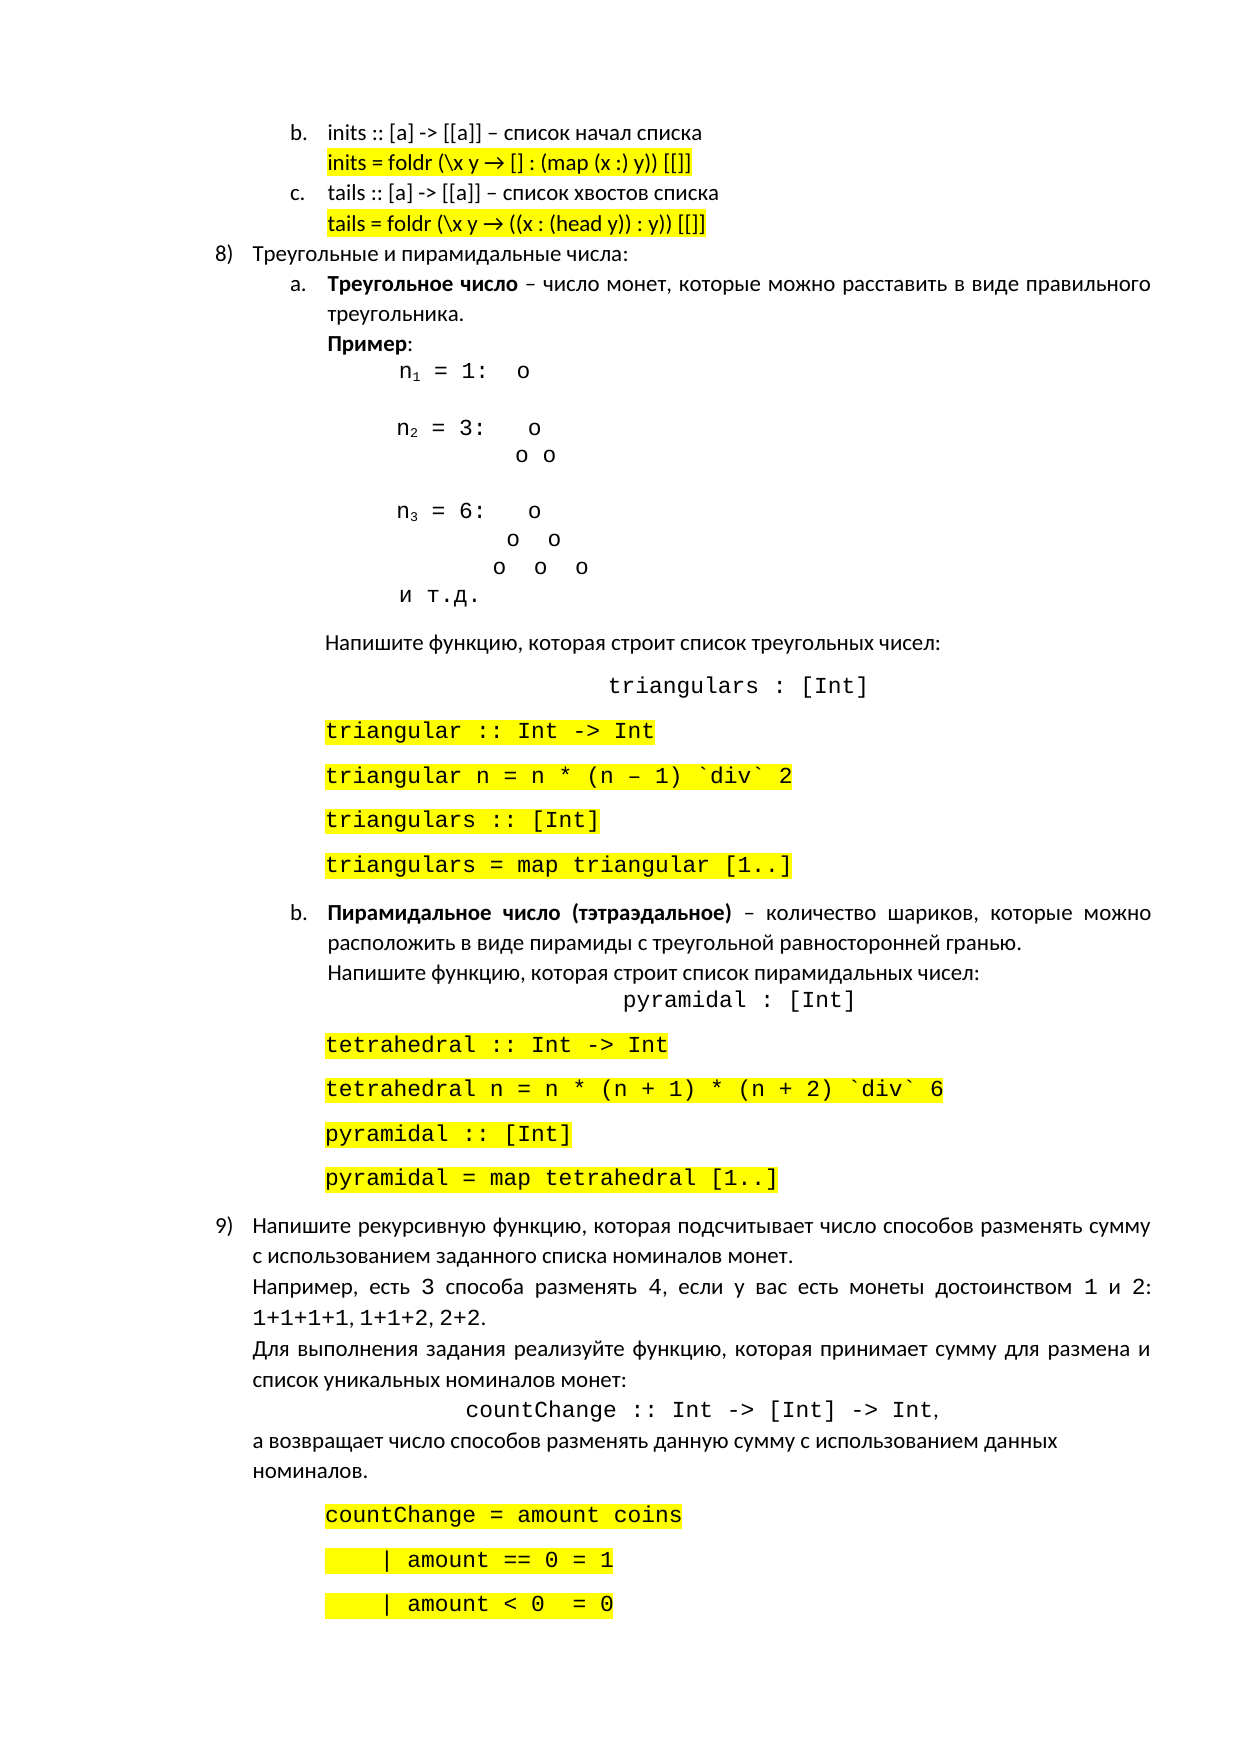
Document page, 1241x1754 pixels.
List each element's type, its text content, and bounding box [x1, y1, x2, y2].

list Пирамидальное число (тэтраэдальное) – количество шариков, которые можно расположить в виде пирамиды с треугольной равносторонней гранью. [290, 898, 1152, 956]
text Напишите функцию, которая строит список треугольных чисел: [177, 628, 1152, 656]
list pyramidal : [Int] [327, 988, 1152, 1014]
text tetrahedral :: Int -> Int [251, 1033, 1152, 1059]
list Треугольное число – число монет, которые можно расставить в виде правильного треугольника. [290, 269, 1152, 327]
list n­1 = 1: o [325, 360, 1152, 386]
list o o [325, 528, 1152, 553]
list inits :: [a] -> [[a]] – список начал списка [290, 118, 1152, 146]
list Напишите функцию, которая строит список пирамидальных чисел: [327, 958, 1152, 986]
text triangulars = map triangular [1..] [251, 853, 1152, 879]
list n­2 = 3: o [325, 416, 1152, 442]
list countChange :: Int -> [Int] -> Int, [252, 1395, 1152, 1424]
text pyramidal :: [Int] [251, 1122, 1152, 1148]
list Для выполнения задания реализуйте функцию, которая принимает сумму для размена и список уникальных номиналов монет: [252, 1334, 1152, 1393]
text triangulars : [Int] [251, 675, 1152, 701]
text tetrahedral n = n * (n + 1) * (n + 2) `div` 6 [251, 1078, 1152, 1103]
text countChange = amount coins [251, 1503, 1152, 1529]
list а возвращает число способов разменять данную сумму с использованием данных номиналов. [252, 1426, 1152, 1485]
list o o o [325, 556, 1152, 581]
text pyramidal = map tetrahedral [1..] [251, 1167, 1152, 1193]
list tails = foldr (\x y → ((x : (head y)) : y)) [[]] [290, 209, 1152, 237]
list Например, есть 3 способа разменять 4, если у вас есть монеты достоинством 1 и 2: 1+1+1+1, 1+1+2, 2+2. [252, 1272, 1152, 1332]
text | amount < 0 = 0 [251, 1593, 1152, 1619]
list o o [251, 444, 1152, 470]
list Пример: [327, 329, 1152, 358]
list Напишите рекурсивную функцию, которая подсчитывает число способов разменять сумму с использованием заданного списка номиналов монет. [215, 1211, 1152, 1269]
text triangulars :: [Int] [251, 809, 1152, 834]
list Треугольные и пирамидальные числа: [215, 239, 1152, 267]
list и т.д. [327, 583, 1152, 609]
text triangular :: Int -> Int [251, 719, 1152, 745]
list tails :: [a] -> [[a]] – список хвостов списка [290, 178, 1152, 207]
list n­3 = 6: o [325, 500, 1152, 526]
list inits = foldr (\x y → [] : (map (x :) y)) [[]] [290, 148, 1152, 176]
text | amount == 0 = 1 [251, 1548, 1152, 1574]
text triangular n = n * (n – 1) `div` 2 [251, 764, 1152, 790]
